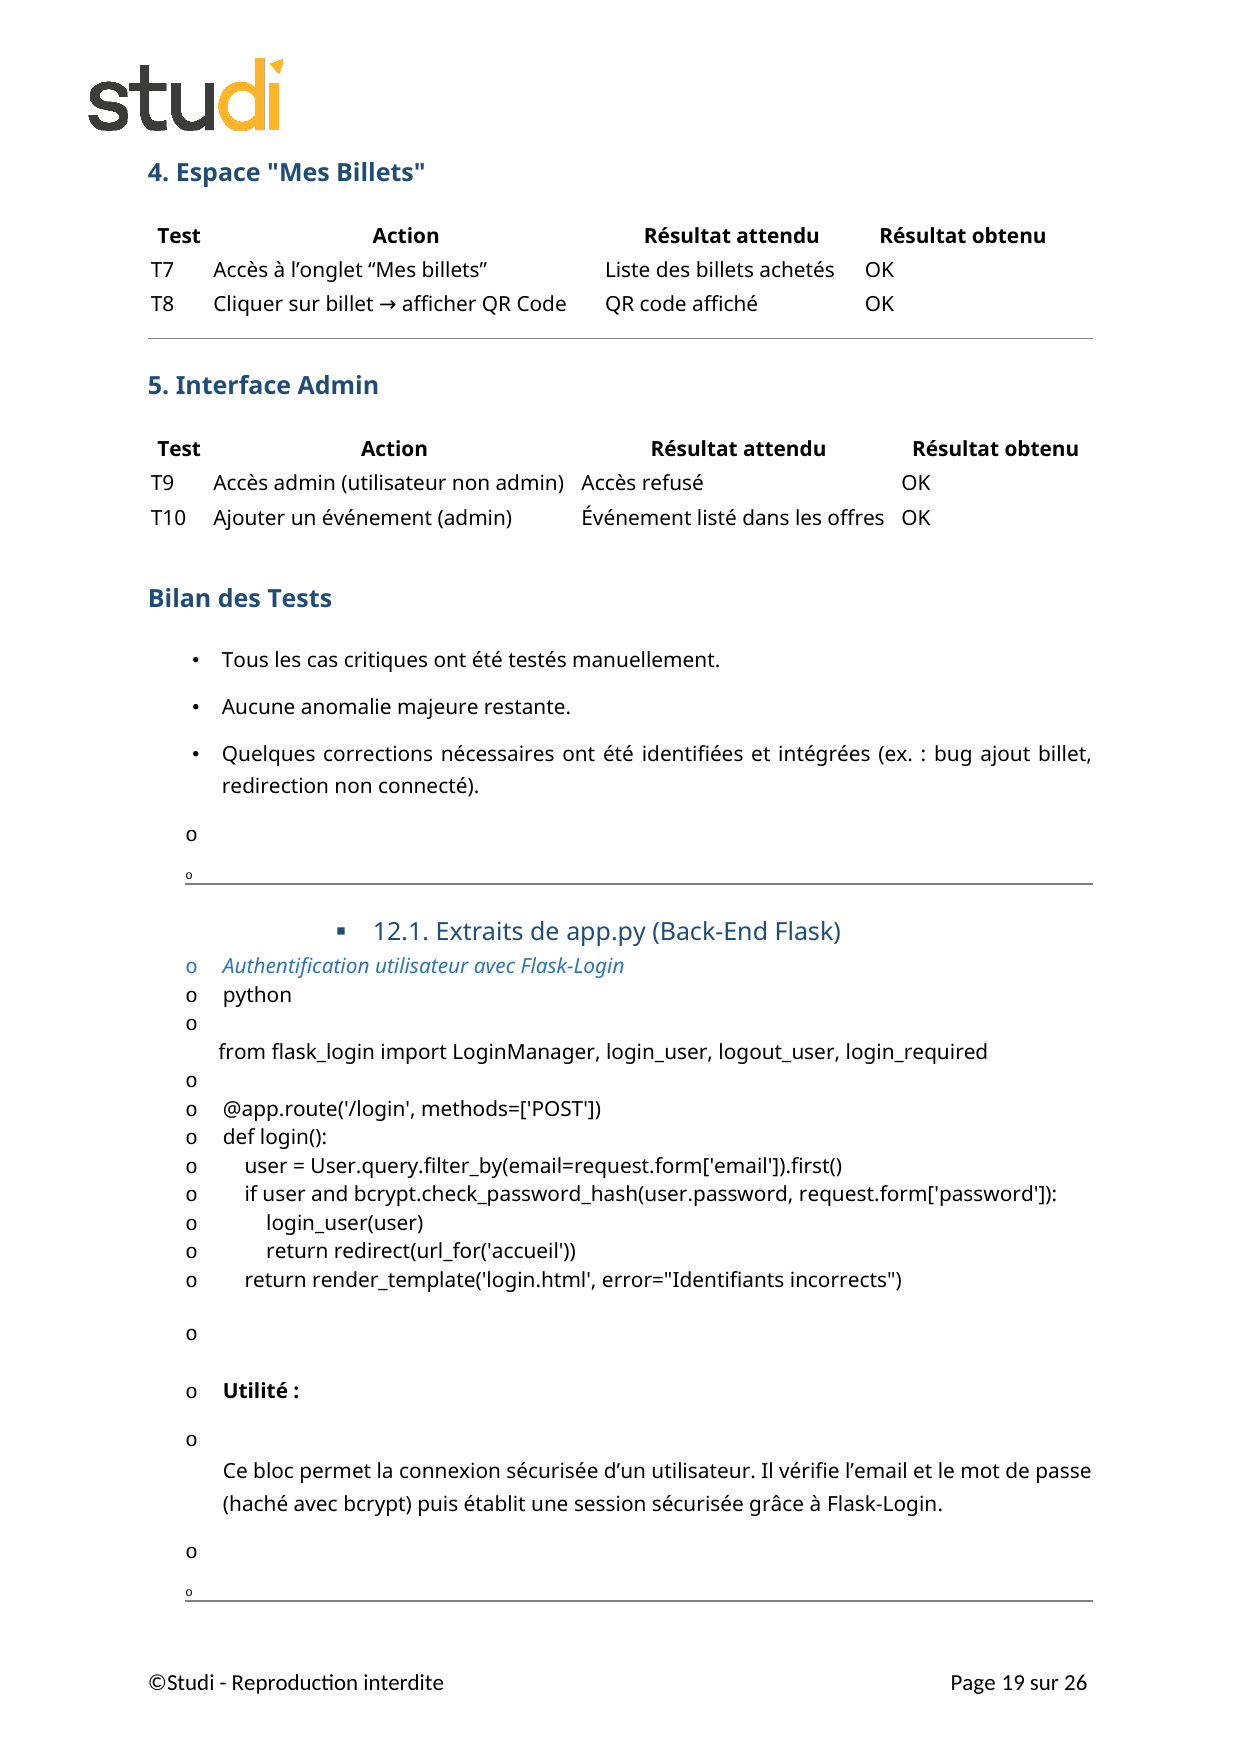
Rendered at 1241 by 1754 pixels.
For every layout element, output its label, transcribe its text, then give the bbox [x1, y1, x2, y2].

table_cell QR code affiché [602, 286, 862, 321]
list Tous les cas critiques ont été testés manuellement. [192, 645, 1093, 673]
subtitle 4. Espace "Mes Billets" [148, 154, 1093, 188]
list Ce bloc permet la connexion sécurisée d’un utilisateur. Il vérifie l’email et le mot de passe (haché avec bcrypt) puis établit une session sécurisée grâce à Flask-Login. [185, 1424, 1093, 1517]
list @app.route('/login', methods=['POST']) [185, 1094, 1093, 1122]
table_cell Accès refusé [578, 465, 898, 500]
table_header Action [210, 218, 602, 252]
table_cell OK [862, 252, 1064, 286]
table_header Résultat obtenu [862, 218, 1064, 252]
list from flask_login import LoginManager, login_user, logout_user, login_required [148, 1037, 1093, 1065]
table_cell T7 [148, 252, 210, 286]
table_header Test [148, 431, 210, 465]
table_cell Événement listé dans les offres [578, 500, 898, 534]
table_cell Liste des billets achetés [602, 252, 862, 286]
list user = User.query.filter_by(email=request.form['email']).first() [185, 1151, 1093, 1179]
list python [185, 980, 1093, 1008]
list Quelques corrections nécessaires ont été identifiées et intégrées (ex. : bug ajout billet, redirection non connecté). [192, 739, 1093, 800]
list return redirect(url_for('accueil')) [185, 1237, 1093, 1265]
table_cell OK [898, 500, 1093, 534]
subtitle Authentification utilisateur avec Flask-Login [185, 951, 1093, 980]
table_cell T9 [148, 465, 210, 500]
table_cell T8 [148, 286, 210, 321]
table_cell Accès admin (utilisateur non admin) [210, 465, 578, 500]
list Aucune anomalie majeure restante. [192, 692, 1093, 720]
table_cell T10 [148, 500, 210, 534]
table_header Action [210, 431, 578, 465]
list login_user(user) [185, 1208, 1093, 1237]
table_cell Cliquer sur billet → afficher QR Code [210, 286, 602, 321]
list Utilité : [185, 1376, 1093, 1405]
table_cell OK [862, 286, 1064, 321]
table_header Résultat attendu [602, 218, 862, 252]
list def login(): [185, 1122, 1093, 1151]
table_header Résultat obtenu [898, 431, 1093, 465]
subtitle 5. Interface Admin [148, 368, 1093, 402]
list if user and bcrypt.check_password_hash(user.password, request.form['password']): [185, 1179, 1093, 1208]
table_header Résultat attendu [578, 431, 898, 465]
table_cell Accès à l’onglet “Mes billets” [210, 252, 602, 286]
subtitle 12.1. Extraits de app.py (Back-End Flask) [335, 913, 1093, 947]
table_cell OK [898, 465, 1093, 500]
subtitle Bilan des Tests [148, 581, 1093, 615]
table_header Test [148, 218, 210, 252]
picture [88, 58, 283, 131]
table_cell Ajouter un événement (admin) [210, 500, 578, 534]
list return render_template('login.html', error="Identifiants incorrects") [185, 1265, 1093, 1294]
